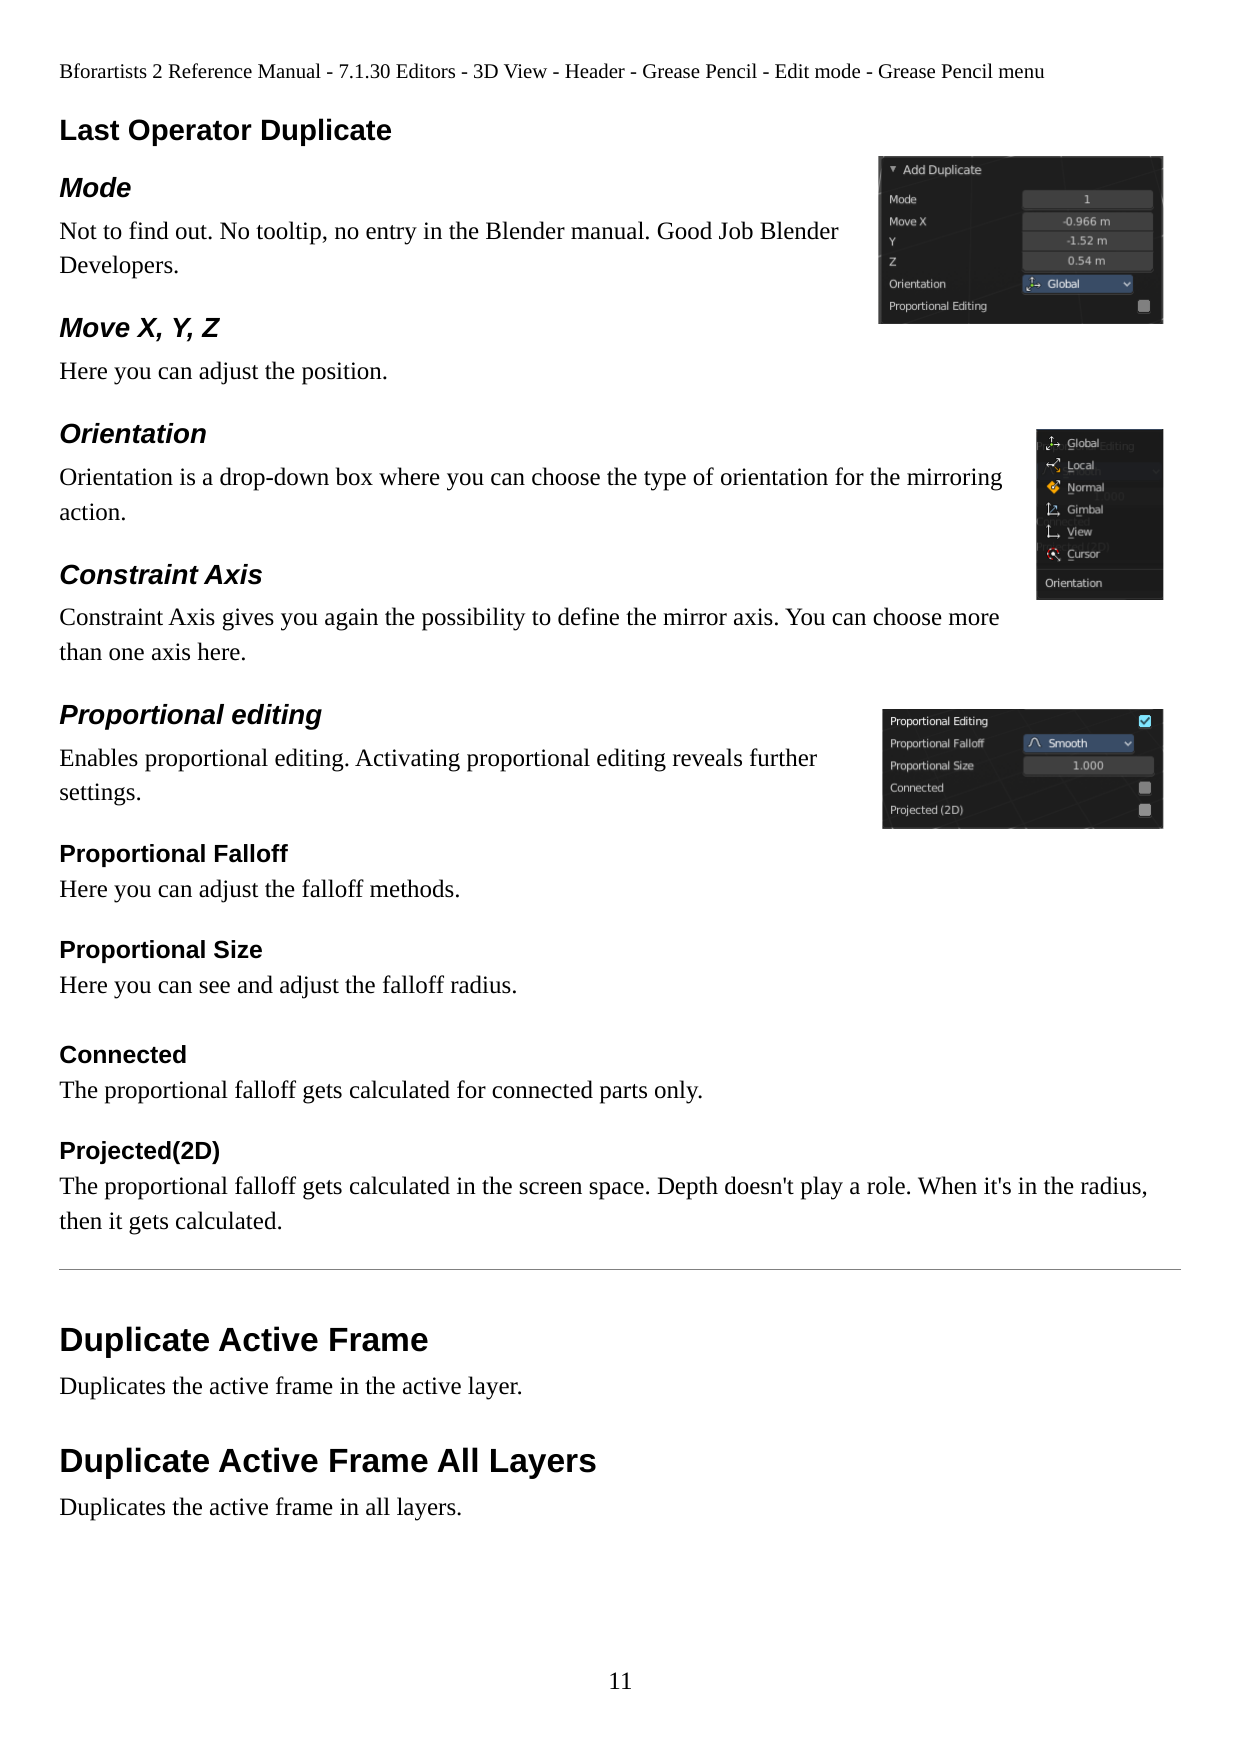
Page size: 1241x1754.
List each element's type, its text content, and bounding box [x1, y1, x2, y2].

text Not to find out. No tooltip, no entry in the Blender manual. Good Job Blender Developers. [59, 216, 878, 279]
subtitle Connected [59, 1040, 1181, 1069]
subtitle [1164, 558, 1181, 590]
subtitle Constraint Axis [59, 558, 1036, 590]
text Constraint Axis gives you again the possibility to define the mirror axis. You can choose more than one axis here. [59, 602, 1181, 666]
text Duplicates the active frame in the active layer. [59, 1371, 1181, 1400]
picture [878, 156, 1164, 324]
text Here you can adjust the falloff methods. [59, 874, 1181, 902]
picture [882, 709, 1164, 829]
text The proportional falloff gets calculated for connected parts only. [59, 1075, 1181, 1104]
subtitle Last Operator Duplicate [59, 113, 1181, 146]
text Orientation is a drop-down box where you can choose the type of orientation for the mirroring action. [59, 462, 1036, 525]
picture [1036, 429, 1164, 600]
subtitle Proportional Size [59, 935, 1181, 964]
subtitle Duplicate Active Frame All Layers [59, 1441, 1181, 1479]
subtitle Mode [59, 171, 878, 203]
text The proportional falloff gets calculated in the screen space. Depth doesn't play a role. When it's in the radius, then it gets calculated. [59, 1171, 1181, 1234]
text Duplicates the active frame in all layers. [59, 1492, 1181, 1521]
subtitle Orientation [59, 418, 1181, 449]
text Here you can see and adjust the falloff radius. [59, 970, 1181, 999]
subtitle [1164, 171, 1181, 203]
text Here you can adjust the position. [59, 356, 1181, 385]
text Enables proportional editing. Activating proportional editing reveals further settings. [59, 743, 882, 806]
subtitle Projected(2D) [59, 1136, 1181, 1165]
subtitle Duplicate Active Frame [59, 1320, 1181, 1358]
subtitle Proportional Falloff [59, 839, 1181, 867]
subtitle Proportional editing [59, 698, 1181, 730]
subtitle Move X, Y, Z [59, 312, 1181, 344]
